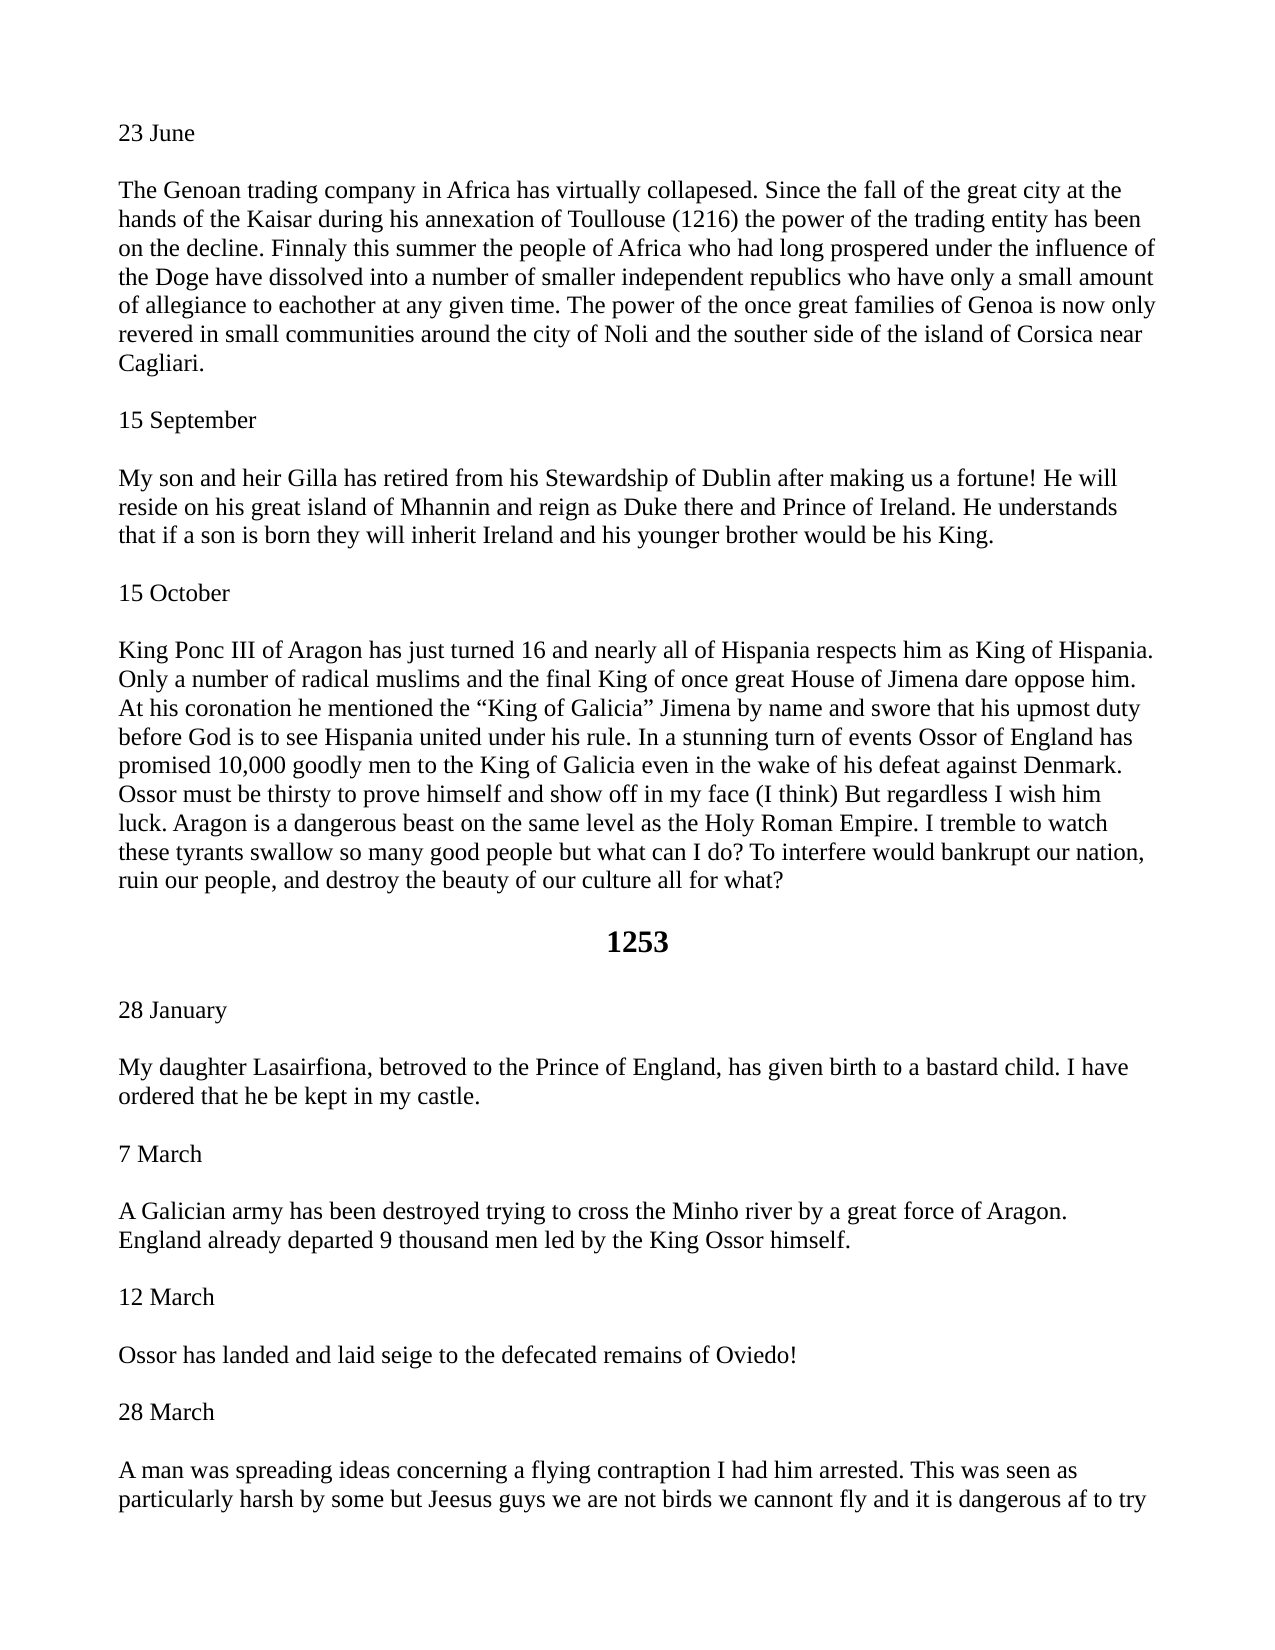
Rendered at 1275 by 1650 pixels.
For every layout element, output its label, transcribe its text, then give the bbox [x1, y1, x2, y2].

text 15 September [118, 406, 1157, 434]
text 15 October [118, 578, 1157, 607]
text King Ponc III of Aragon has just turned 16 and nearly all of Hispania respects him as King of Hispania. Only a number of radical muslims and the final King of once great House of Jimena dare oppose him. At his coronation he mentioned the “King of Galicia” Jimena by name and swore that his upmost duty before God is to see Hispania united under his rule. In a stunning turn of events Ossor of England has promised 10,000 goodly men to the King of Galicia even in the wake of his defeat against Denmark. Ossor must be thirsty to prove himself and show off in my face (I think) But regardless I wish him luck. Aragon is a dangerous beast on the same level as the Holy Roman Empire. I tremble to watch these tyrants swallow so many good people but what can I do? To interfere would bankrupt our nation, ruin our people, and destroy the beauty of our culture all for what? [118, 636, 1157, 894]
text 23 June [118, 118, 1157, 147]
text 28 January [118, 995, 1157, 1024]
text My daughter Lasairfiona, betroved to the Prince of England, has given birth to a bastard child. I have ordered that he be kept in my castle. [118, 1052, 1157, 1110]
text A Galician army has been destroyed trying to cross the Minho river by a great force of Aragon. England already departed 9 thousand men led by the King Ossor himself. [118, 1196, 1157, 1254]
text The Genoan trading company in Africa has virtually collapesed. Since the fall of the great city at the hands of the Kaisar during his annexation of Toullouse (1216) the power of the trading entity has been on the decline. Finnaly this summer the people of Africa who had long prospered under the influence of the Doge have dissolved into a number of smaller independent republics who have only a small amount of allegiance to eachother at any given time. The power of the once great families of Genoa is now only revered in small communities around the city of Noli and the souther side of the island of Corsica near Cagliari. [118, 176, 1157, 377]
text 28 March [118, 1397, 1157, 1426]
text 7 March [118, 1139, 1157, 1167]
text A man was spreading ideas concerning a flying contraption I had him arrested. This was seen as particularly harsh by some but Jeesus guys we are not birds we cannont fly and it is dangerous af to try [118, 1455, 1157, 1512]
text 1253 [118, 923, 1157, 959]
text 12 March [118, 1282, 1157, 1311]
text Ossor has landed and laid seige to the defecated remains of Oviedo! [118, 1340, 1157, 1369]
text My son and heir Gilla has retired from his Stewardship of Dublin after making us a fortune! He will reside on his great island of Mhannin and reign as Duke there and Prince of Ireland. He understands that if a son is born they will inherit Ireland and his younger brother would be his King. [118, 463, 1157, 549]
